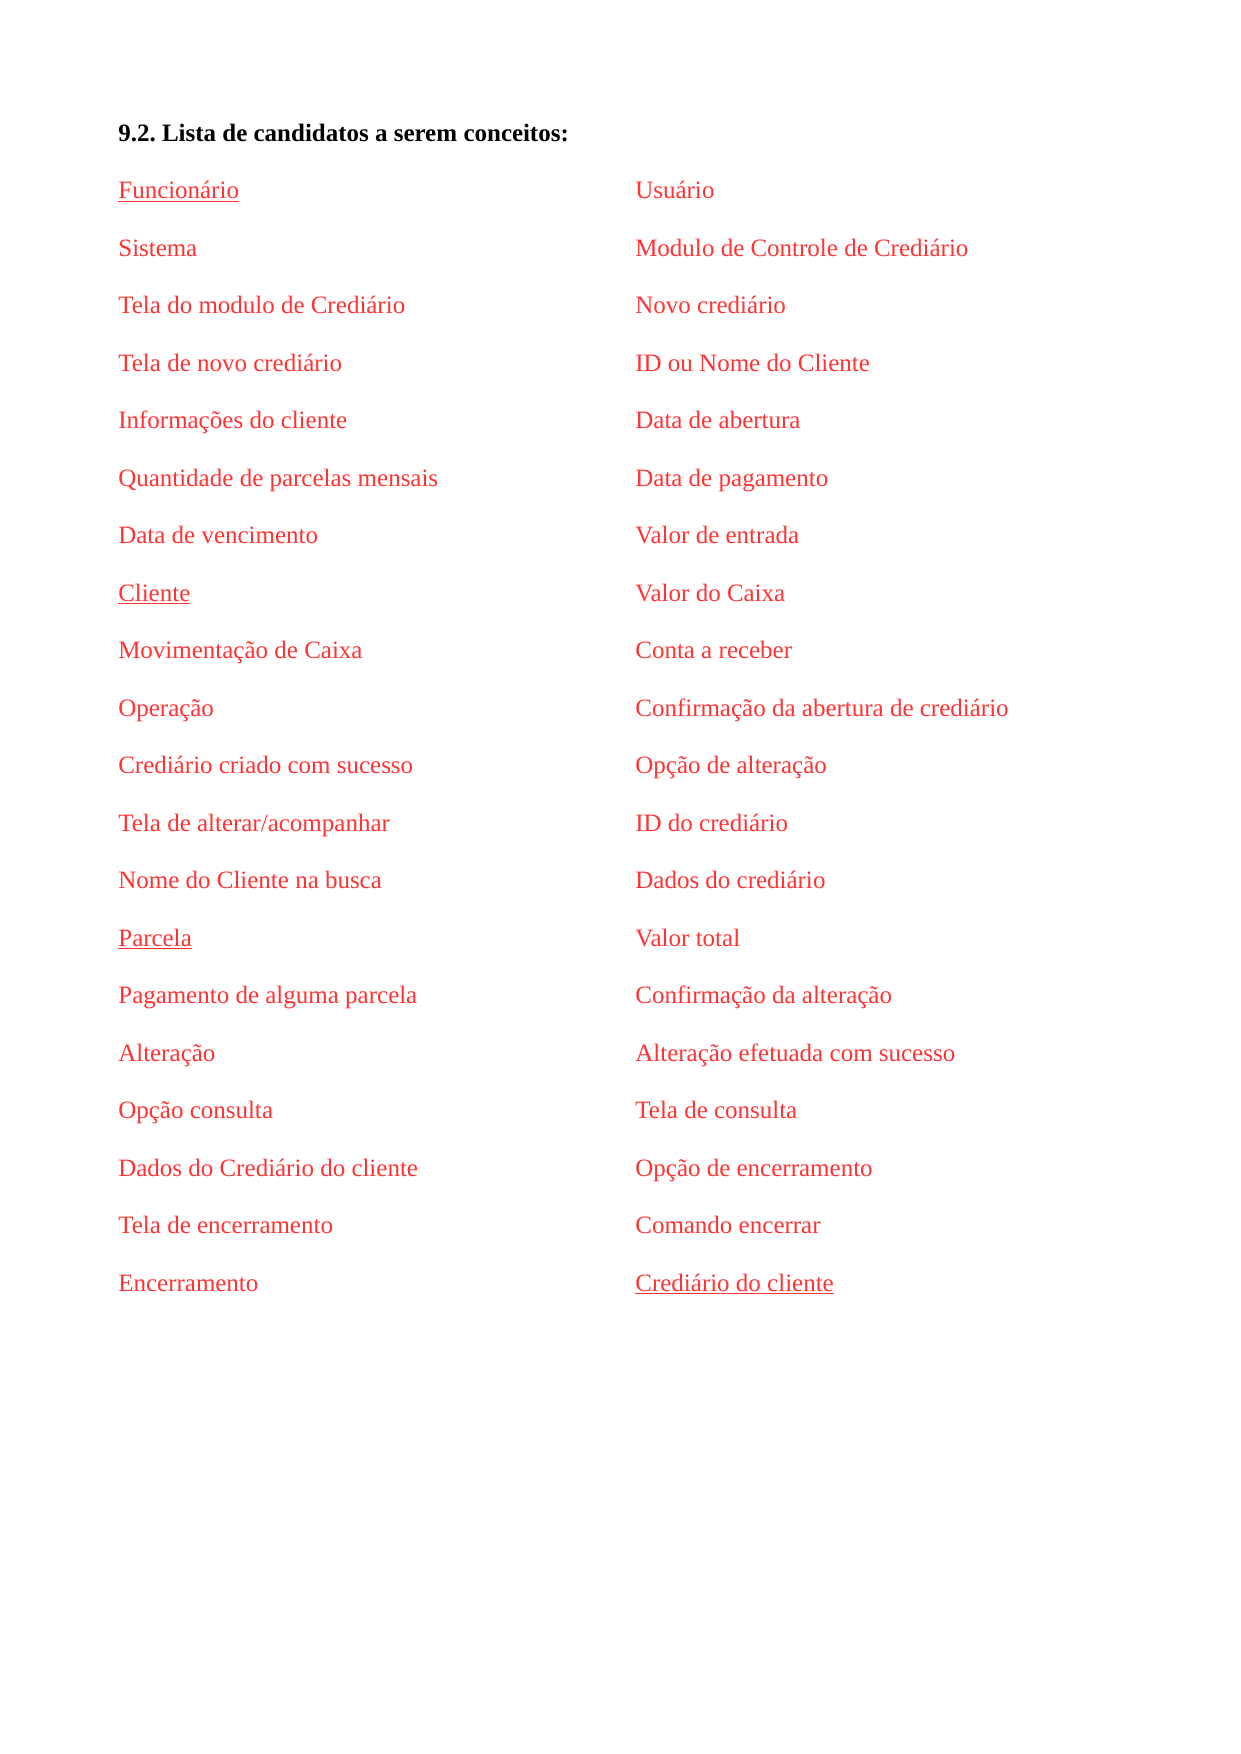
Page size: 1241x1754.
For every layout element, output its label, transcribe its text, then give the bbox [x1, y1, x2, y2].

text Tela de encerramento Comando encerrar [118, 1211, 1122, 1239]
text Cliente Valor do Caixa [118, 578, 1122, 607]
text Tela de novo crediário ID ou Nome do Cliente [118, 348, 1122, 377]
text Alteração Alteração efetuada com sucesso [118, 1038, 1122, 1067]
text Operação Confirmação da abertura de crediário [118, 693, 1122, 722]
text Dados do Crediário do cliente Opção de encerramento [118, 1153, 1122, 1182]
text Sistema Modulo de Controle de Crediário [118, 233, 1122, 262]
text Opção consulta Tela de consulta [118, 1096, 1122, 1124]
text Pagamento de alguma parcela Confirmação da alteração [118, 981, 1122, 1009]
text Funcionário Usuário [118, 176, 1122, 204]
text Nome do Cliente na busca Dados do crediário [118, 866, 1122, 894]
text Tela do modulo de Crediário Novo crediário [118, 291, 1122, 319]
text Tela de alterar/acompanhar ID do crediário [118, 808, 1122, 837]
text Data de vencimento Valor de entrada [118, 521, 1122, 549]
text Quantidade de parcelas mensais Data de pagamento [118, 463, 1122, 492]
text 9.2. Lista de candidatos a serem conceitos: [118, 118, 1122, 147]
text Crediário criado com sucesso Opção de alteração [118, 751, 1122, 779]
text Movimentação de Caixa Conta a receber [118, 636, 1122, 664]
text Informações do cliente Data de abertura [118, 406, 1122, 434]
text Parcela Valor total [118, 923, 1122, 952]
text Encerramento Crediário do cliente [118, 1268, 1122, 1297]
